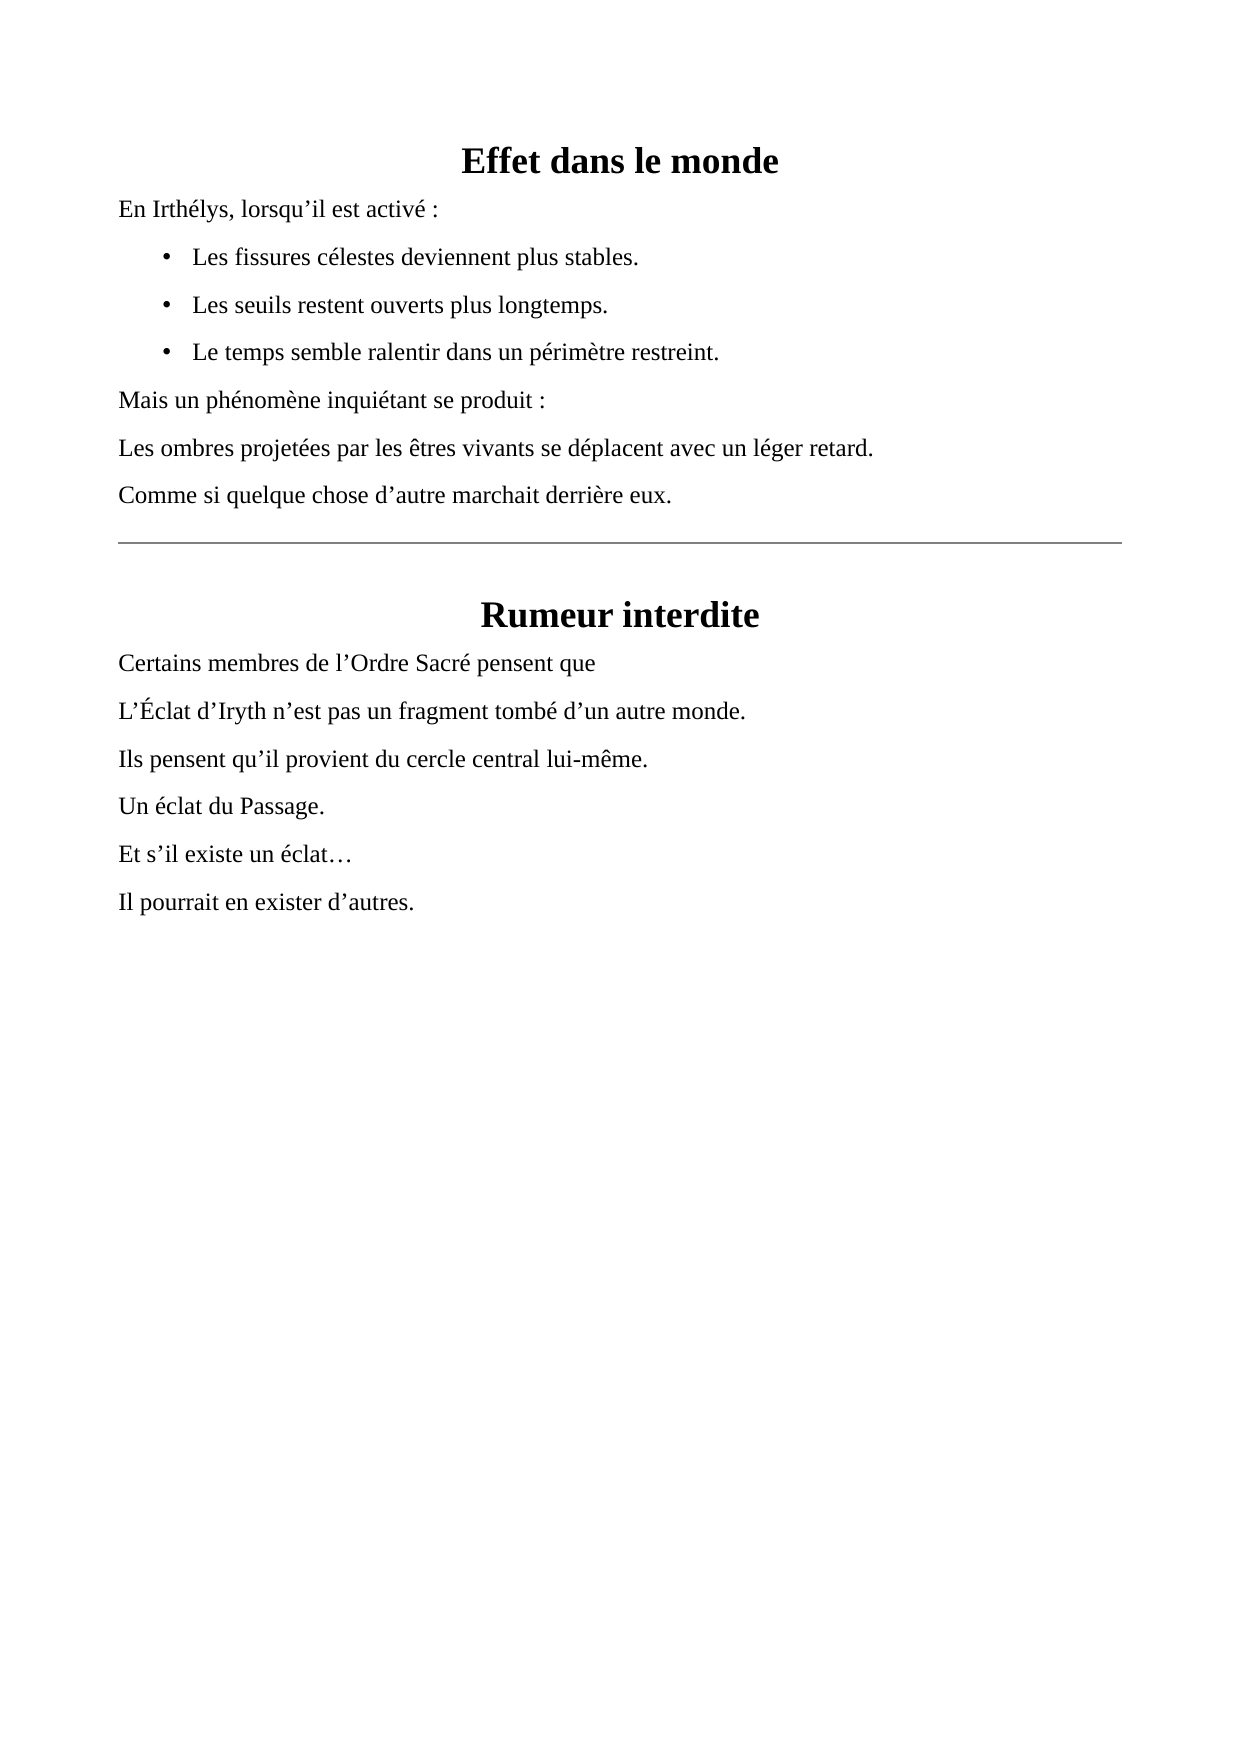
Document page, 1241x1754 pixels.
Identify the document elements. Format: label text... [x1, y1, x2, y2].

text Comme si quelque chose d’autre marchait derrière eux. [118, 480, 1122, 509]
subtitle Effet dans le monde [118, 139, 1122, 182]
text Mais un phénomène inquiétant se produit : [118, 385, 1122, 414]
text Certains membres de l’Ordre Sacré pensent que [118, 648, 1122, 677]
text Un éclat du Passage. [118, 791, 1122, 820]
text Et s’il existe un éclat… [118, 839, 1122, 868]
text Les ombres projetées par les êtres vivants se déplacent avec un léger retard. [118, 433, 1122, 461]
text L’Éclat d’Iryth n’est pas un fragment tombé d’un autre monde. [118, 696, 1122, 725]
text Il pourrait en exister d’autres. [118, 887, 1122, 915]
subtitle Rumeur interdite [118, 593, 1122, 636]
text Ils pensent qu’il provient du cercle central lui-même. [118, 744, 1122, 772]
list Les seuils restent ouverts plus longtemps. [162, 290, 1122, 318]
list Les fissures célestes deviennent plus stables. [162, 242, 1122, 271]
list Le temps semble ralentir dans un périmètre restreint. [162, 337, 1122, 366]
text En Irthélys, lorsqu’il est activé : [118, 194, 1122, 223]
